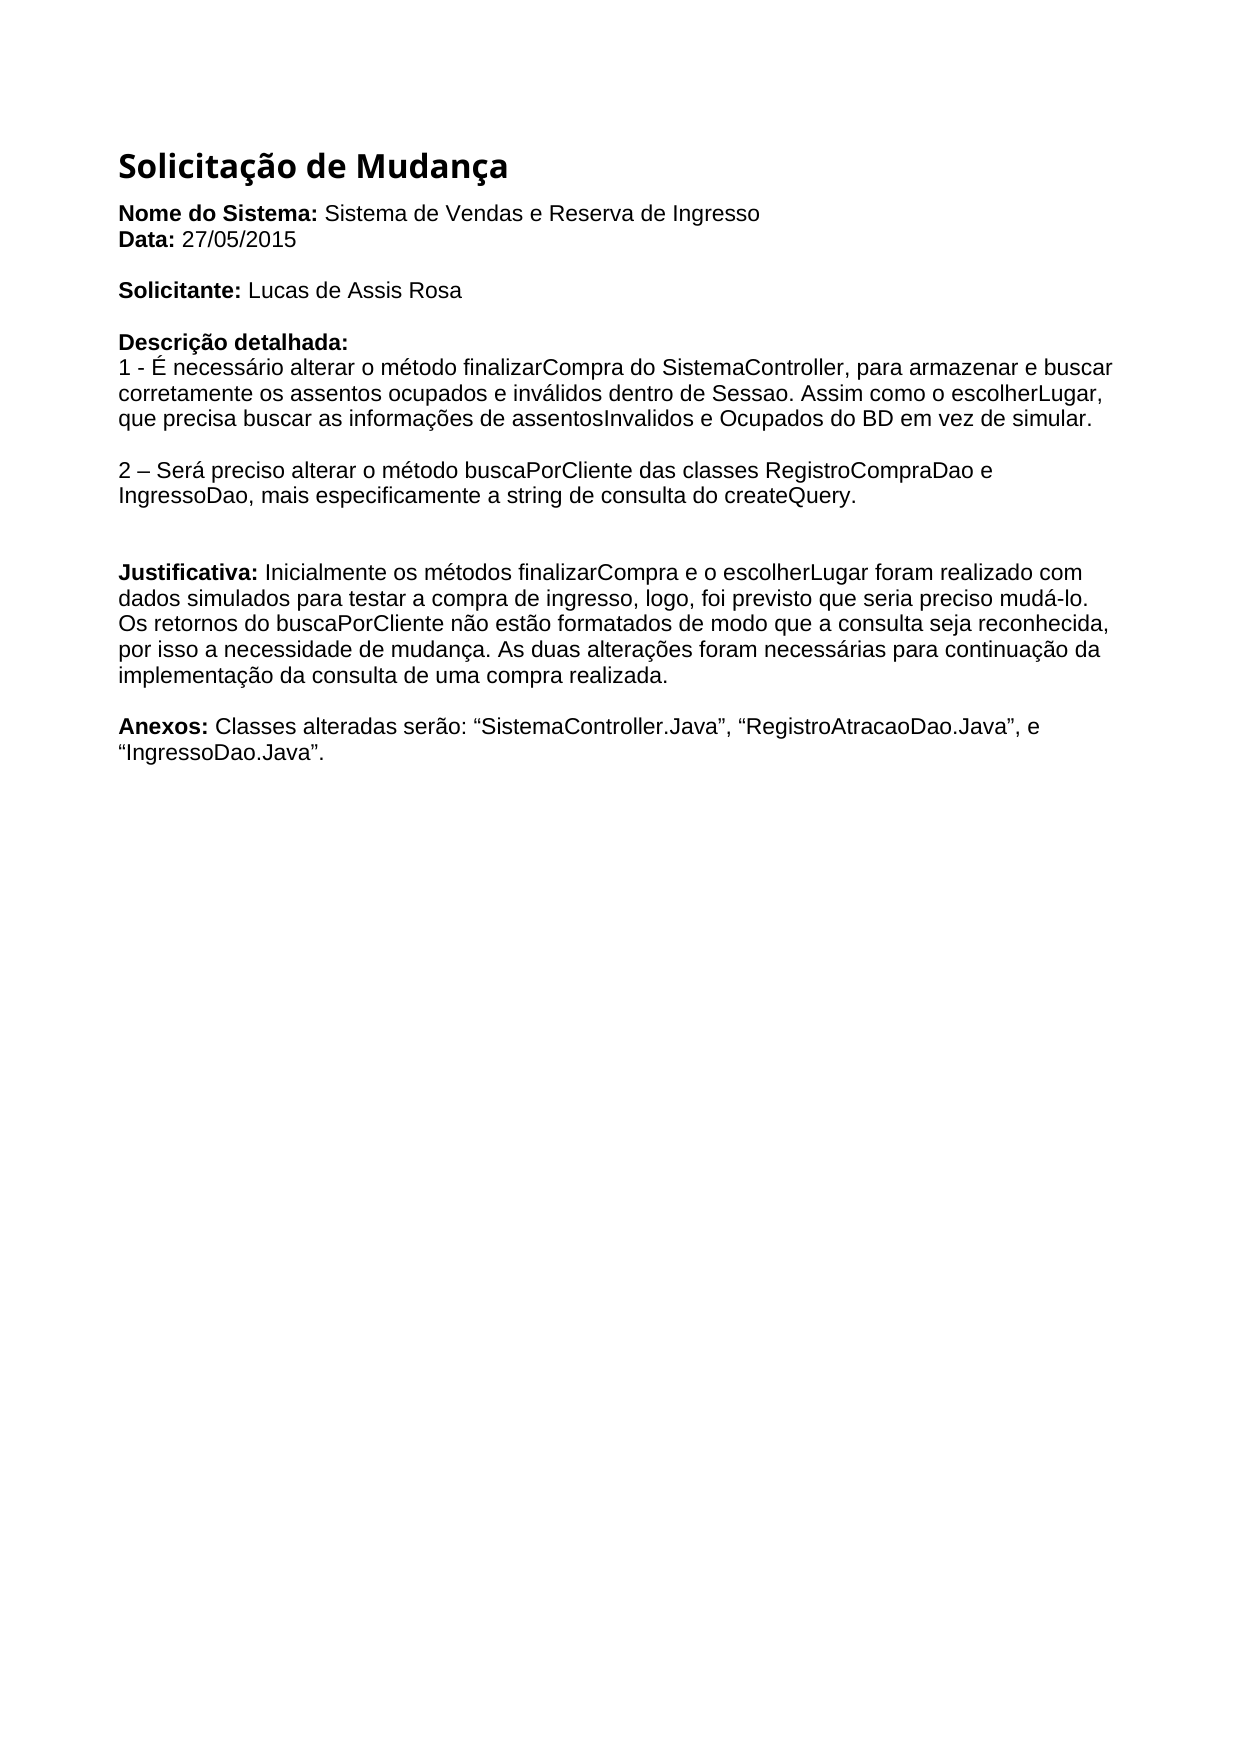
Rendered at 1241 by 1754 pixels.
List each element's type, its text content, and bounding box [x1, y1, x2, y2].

text 1 - É necessário alterar o método finalizarCompra do SistemaController, para armazenar e buscar corretamente os assentos ocupados e inválidos dentro de Sessao. Assim como o escolherLugar, que precisa buscar as informações de assentosInvalidos e Ocupados do BD em vez de simular. [118, 355, 1122, 432]
text Anexos: Classes alteradas serão: “SistemaController.Java”, “RegistroAtracaoDao.Java”, e “IngressoDao.Java”. [118, 713, 1122, 765]
text Justificativa: Inicialmente os métodos finalizarCompra e o escolherLugar foram realizado com dados simulados para testar a compra de ingresso, logo, foi previsto que seria preciso mudá-lo. Os retornos do buscaPorCliente não estão formatados de modo que a consulta seja reconhecida, por isso a necessidade de mudança. As duas alterações foram necessárias para continuação da implementação da consulta de uma compra realizada. [118, 560, 1122, 688]
text Solicitante: Lucas de Assis Rosa [118, 278, 1122, 303]
text Data: 27/05/2015 [118, 227, 1122, 252]
subtitle Solicitação de Mudança [118, 143, 1122, 188]
text Nome do Sistema: Sistema de Vendas e Reserva de Ingresso [118, 201, 1122, 227]
text 2 – Será preciso alterar o método buscaPorCliente das classes RegistroCompraDao e IngressoDao, mais especificamente a string de consulta do createQuery. [118, 457, 1122, 508]
text Descrição detalhada: [118, 329, 1122, 355]
